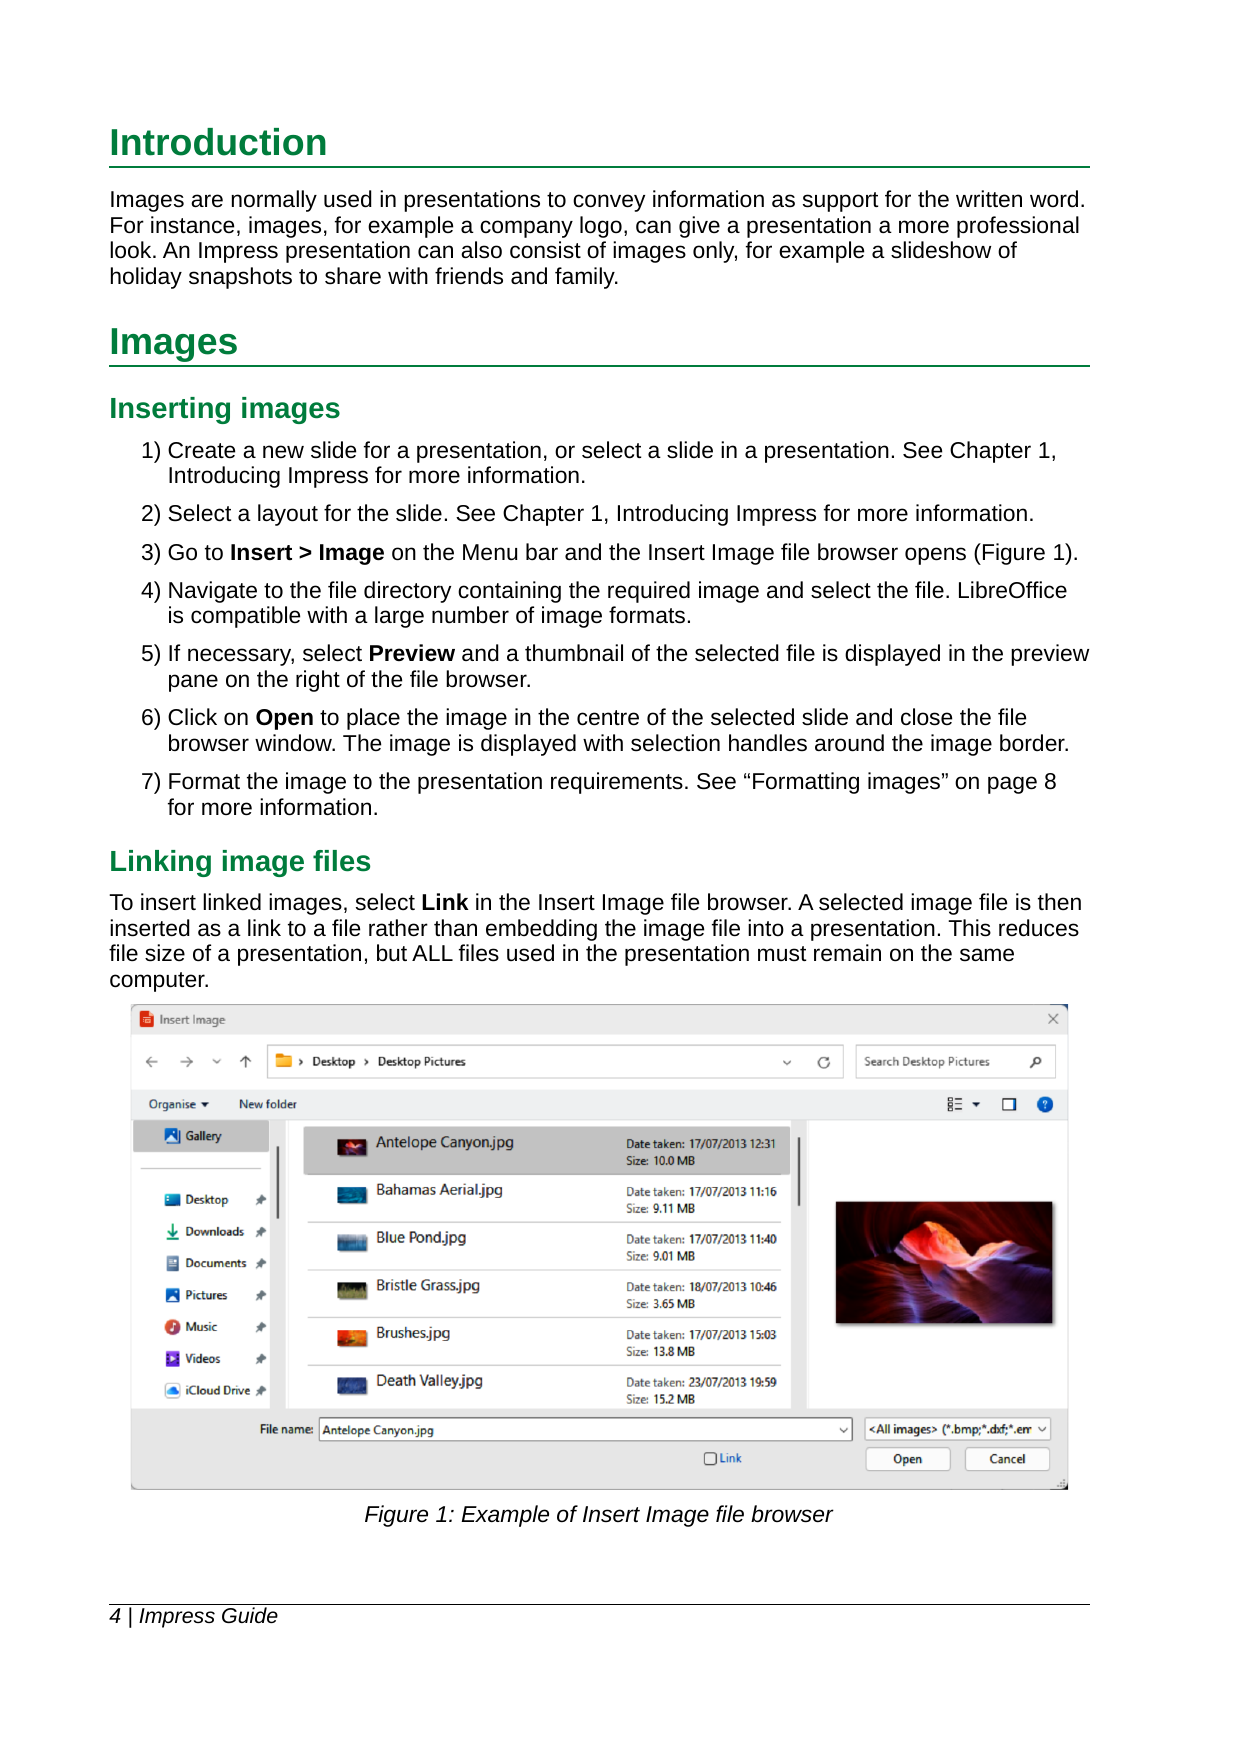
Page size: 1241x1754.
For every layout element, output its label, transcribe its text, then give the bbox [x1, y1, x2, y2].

text Images are normally used in presentations to convey information as support for the written word. For instance, images, for example a company logo, can give a presentation a more professional look. An Impress presentation can also consist of images only, for example a slideshow of holiday snapshots to share with friends and family. [109, 187, 1090, 289]
list Format the image to the presentation requirements. See “Formatting images” on page 8 for more information. [153, 768, 1090, 820]
list Select a layout for the slide. See Chapter 1, Introducing Impress for more information. [153, 501, 1090, 527]
subtitle Linking image files [109, 844, 1090, 877]
subtitle Inserting images [109, 392, 1090, 425]
subtitle Introduction [109, 121, 1090, 166]
text Figure 1: Example of Insert Image file browser [131, 1502, 1068, 1527]
list If necessary, select Preview and a thumbnail of the selected file is displayed in the preview pane on the right of the file browser. [153, 641, 1090, 692]
subtitle Images [109, 321, 1090, 365]
list Create a new slide for a presentation, or select a slide in a presentation. See Chapter 1, Introducing Impress for more information. [153, 437, 1090, 488]
picture [130, 1004, 1069, 1490]
list Navigate to the file directory containing the required image and select the file. LibreOffice is compatible with a large number of image formats. [153, 577, 1090, 628]
list Go to Insert > Image on the Menu bar and the Insert Image file browser opens (Figure 1). [153, 539, 1090, 565]
list Click on Open to place the image in the centre of the selected slide and close the file browser window. The image is displayed with selection handles around the image border. [153, 705, 1090, 756]
text To insert linked images, select Link in the Insert Image file browser. A selected image file is then inserted as a link to a file rather than embedding the image file into a presentation. This reduces file size of a presentation, but ALL files used in the presentation must remain on the same computer. [109, 890, 1090, 992]
